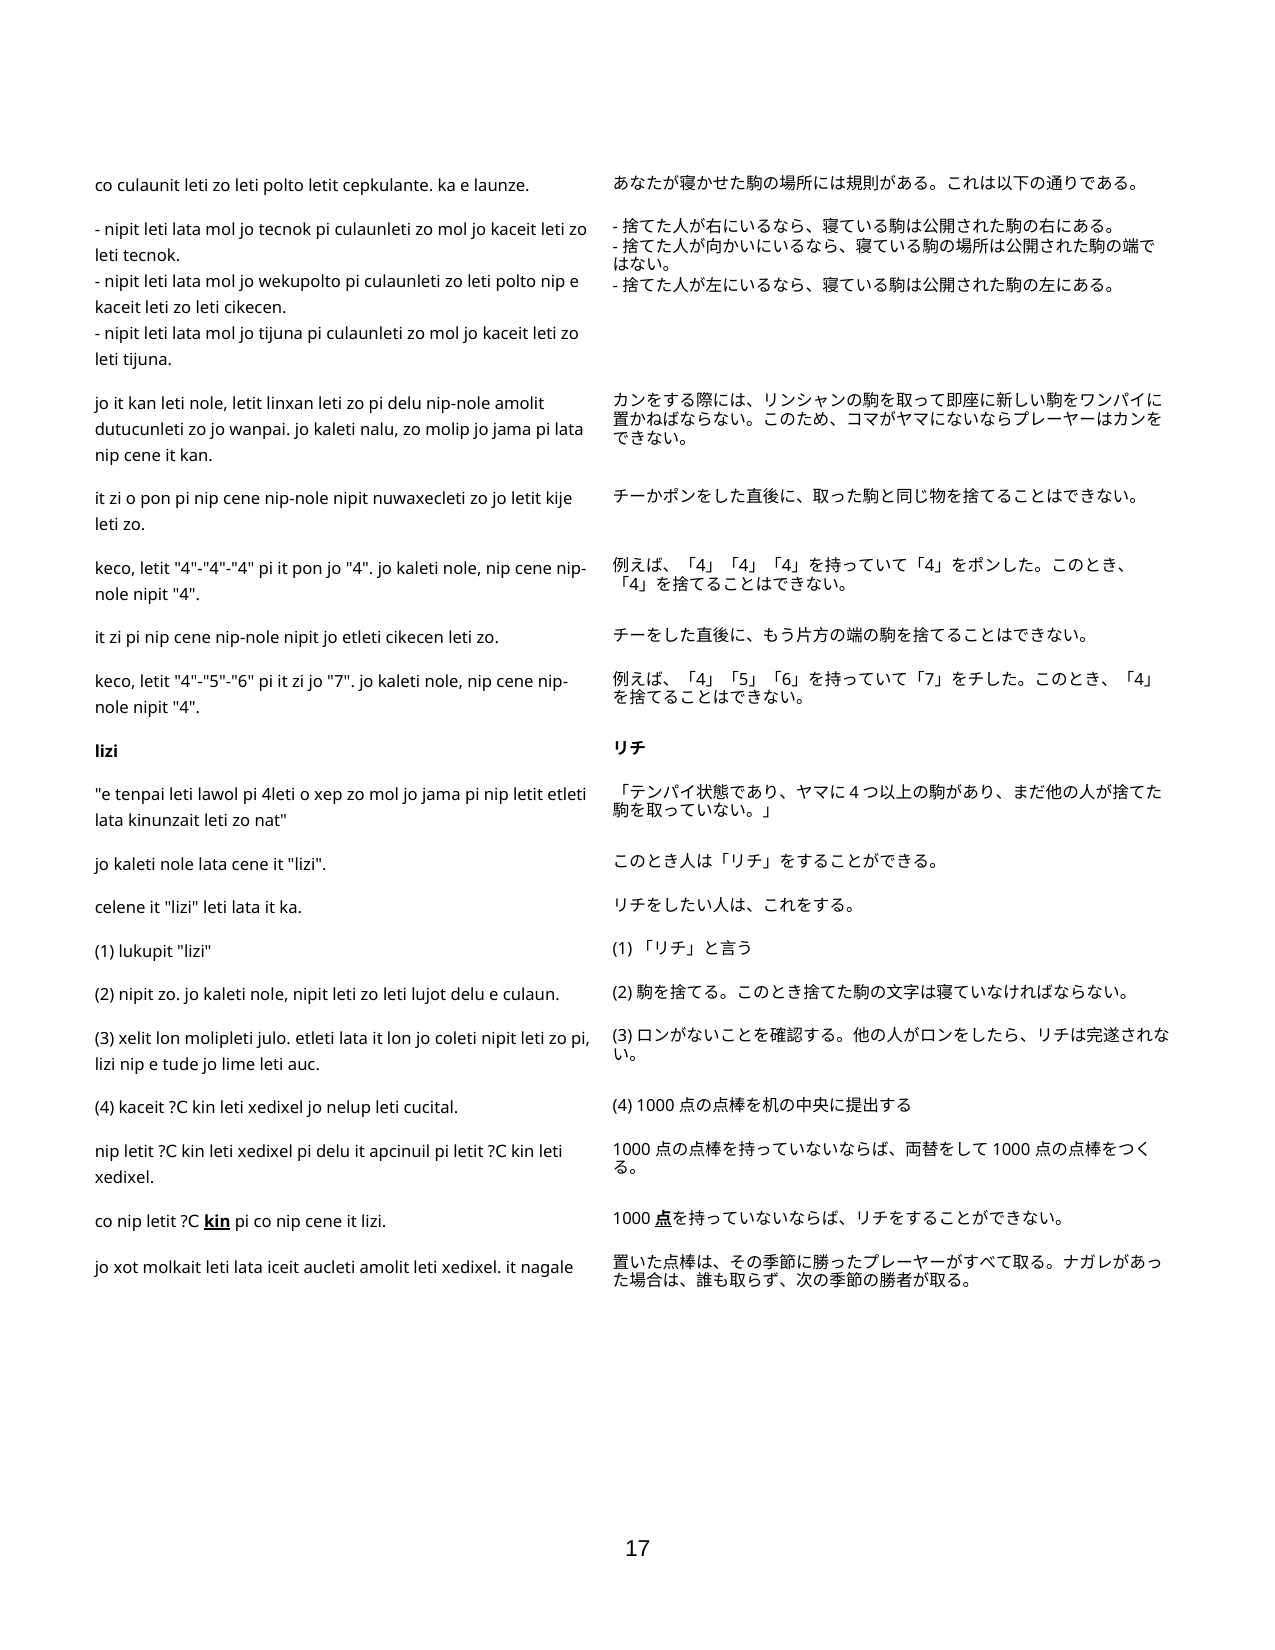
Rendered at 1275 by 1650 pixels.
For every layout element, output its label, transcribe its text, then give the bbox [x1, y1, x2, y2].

table_cell 例えば、「4」「5」「6」を持っていて「7」をチした。このとき、「4」を捨てることはできない。 [602, 659, 1182, 729]
table_cell celene it "lizi" leti lata it ka. [84, 885, 602, 929]
table_cell jo xot molkait leti lata iceit aucleti amolit leti xedixel. it nagale [84, 1242, 602, 1302]
table_cell このとき人は「リチ」をすることができる。 [602, 842, 1182, 885]
table_cell (3) xelit lon molipleti julo. etleti lata it lon jo coleti nipit leti zo pi, lizi nip e tude jo lime leti auc. [84, 1016, 602, 1086]
table_cell nip letit ?Ⅽ kin leti xedixel pi delu it apcinuil pi letit ?Ⅽ kin leti xedixel. [84, 1129, 602, 1199]
table_cell 置いた点棒は、その季節に勝ったプレーヤーがすべて取る。ナガレがあった場合は、誰も取らず、次の季節の勝者が取る。 [602, 1242, 1182, 1302]
table_cell リチ [602, 729, 1182, 772]
table_cell co nip letit ?Ⅽ kin pi co nip cene it lizi. [84, 1199, 602, 1242]
table_cell - 捨てた人が右にいるなら、寝ている駒は公開された駒の右にある。 - 捨てた人が向かいにいるなら、寝ている駒の場所は公開された駒の端ではない。 - 捨てた人が左にいるなら、寝ている駒は公開された駒の左にある。 [602, 207, 1182, 381]
table_cell "e tenpai leti lawol pi 4leti o xep zo mol jo jama pi nip letit etleti lata kinunzait leti zo nat" [84, 772, 602, 842]
table_cell (2) nipit zo. jo kaleti nole, nipit leti zo leti lujot delu e culaun. [84, 973, 602, 1016]
table_cell あなたが寝かせた駒の場所には規則がある。これは以下の通りである。 [602, 164, 1182, 207]
table_cell 例えば、「4」「4」「4」を持っていて「4」をポンした。このとき、「4」を捨てることはできない。 [602, 546, 1182, 616]
table_cell カンをする際には、リンシャンの駒を取って即座に新しい駒をワンパイに置かねばならない。このため、コマがヤマにないならプレーヤーはカンをできない。 [602, 381, 1182, 476]
table_cell (4) kaceit ?Ⅽ kin leti xedixel jo nelup leti cucital. [84, 1086, 602, 1129]
table_cell 「テンパイ状態であり、ヤマに4つ以上の駒があり、まだ他の人が捨てた駒を取っていない。」 [602, 772, 1182, 842]
table_cell co culaunit leti zo leti polto letit cepkulante. ka e launze. [84, 164, 602, 207]
table_cell 1000 点を持っていないならば、リチをすることができない。 [602, 1199, 1182, 1242]
table_cell jo kaleti nole lata cene it "lizi". [84, 842, 602, 885]
table_cell - nipit leti lata mol jo tecnok pi culaunleti zo mol jo kaceit leti zo leti tecnok. - nipit leti lata mol jo wekupolto pi culaunleti zo leti polto nip e kaceit leti zo leti cikecen. - nipit leti lata mol jo tijuna pi culaunleti zo mol jo kaceit leti zo leti tijuna. [84, 207, 602, 381]
table_cell チーかポンをした直後に、取った駒と同じ物を捨てることはできない。 [602, 476, 1182, 546]
table_cell (1) lukupit "lizi" [84, 929, 602, 972]
table_cell (4) 1000 点の点棒を机の中央に提出する [602, 1086, 1182, 1129]
table_cell (3) ロンがないことを確認する。他の人がロンをしたら、リチは完遂されない。 [602, 1016, 1182, 1086]
table_cell (1) 「リチ」と言う [602, 929, 1182, 972]
table_cell keco, letit "4"-"5"-"6" pi it zi jo "7". jo kaleti nole, nip cene nip-nole nipit "4". [84, 659, 602, 729]
table_cell チーをした直後に、もう片方の端の駒を捨てることはできない。 [602, 616, 1182, 659]
table_cell lizi [84, 729, 602, 772]
table_cell 1000 点の点棒を持っていないならば、両替をして 1000 点の点棒をつくる。 [602, 1129, 1182, 1199]
table_cell it zi o pon pi nip cene nip-nole nipit nuwaxecleti zo jo letit kije leti zo. [84, 476, 602, 546]
table_cell (2) 駒を捨てる。このとき捨てた駒の文字は寝ていなければならない。 [602, 973, 1182, 1016]
table_cell keco, letit "4"-"4"-"4" pi it pon jo "4". jo kaleti nole, nip cene nip-nole nipit "4". [84, 546, 602, 616]
table_cell it zi pi nip cene nip-nole nipit jo etleti cikecen leti zo. [84, 616, 602, 659]
table_cell リチをしたい人は、これをする。 [602, 885, 1182, 929]
table_cell jo it kan leti nole, letit linxan leti zo pi delu nip-nole amolit dutucunleti zo jo wanpai. jo kaleti nalu, zo molip jo jama pi lata nip cene it kan. [84, 381, 602, 476]
